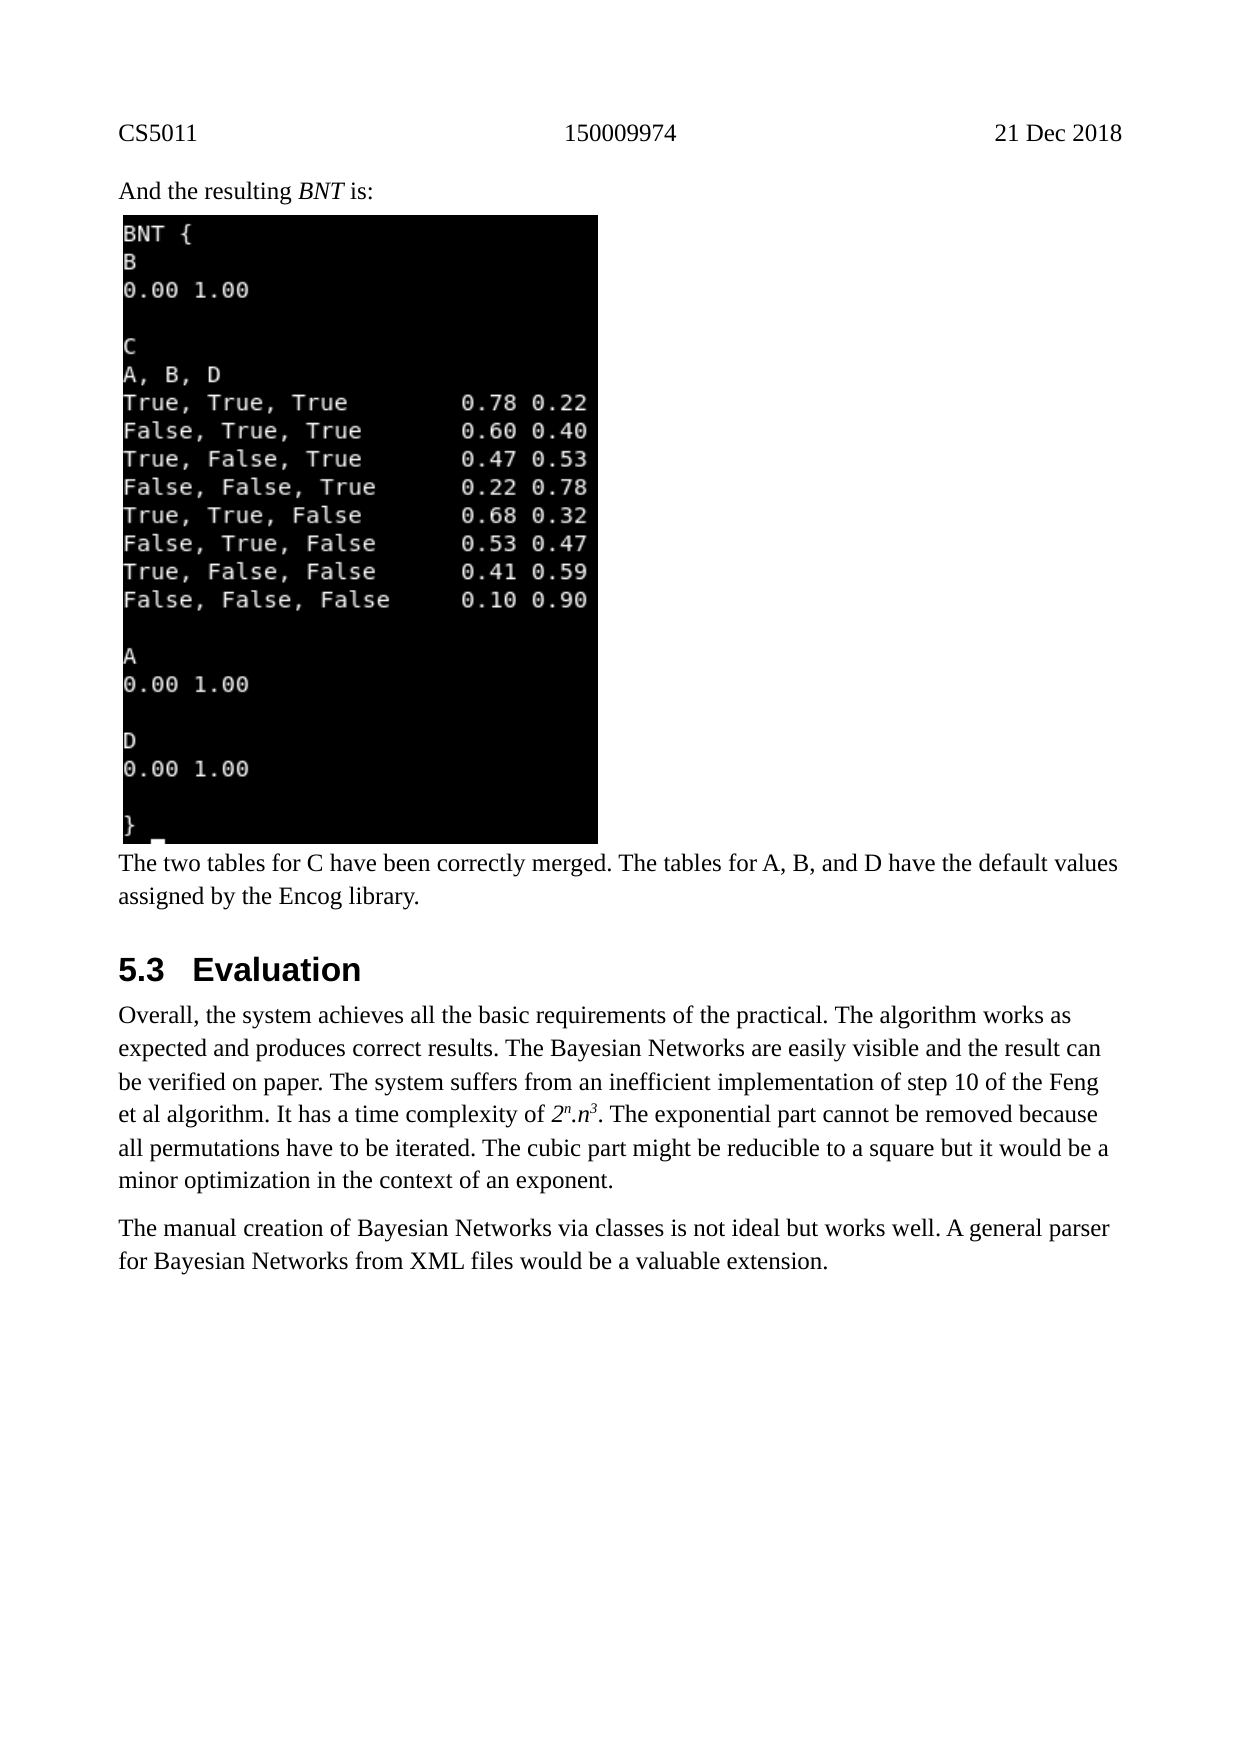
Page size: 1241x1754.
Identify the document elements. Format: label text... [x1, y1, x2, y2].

subtitle Evaluation [118, 949, 1122, 988]
text The manual creation of Bayesian Networks via classes is not ideal but works well. A general parser for Bayesian Networks from XML files would be a valuable extension. [118, 1213, 1122, 1275]
text The two tables for C have been correctly merged. The tables for A, B, and D have the default values assigned by the Encog library. [118, 224, 1122, 910]
picture [123, 215, 598, 844]
text Overall, the system achieves all the basic requirements of the practical. The algorithm works as expected and produces correct results. The Bayesian Networks are easily visible and the result can be verified on paper. The system suffers from an inefficient implementation of step 10 of the Feng et al algorithm. It has a time complexity of 2n.n3. The exponential part cannot be removed because all permutations have to be iterated. The cubic part might be reducible to a square but it would be a minor optimization in the context of an exponent. [118, 1001, 1122, 1194]
text And the resulting BNT is: [118, 176, 1122, 205]
